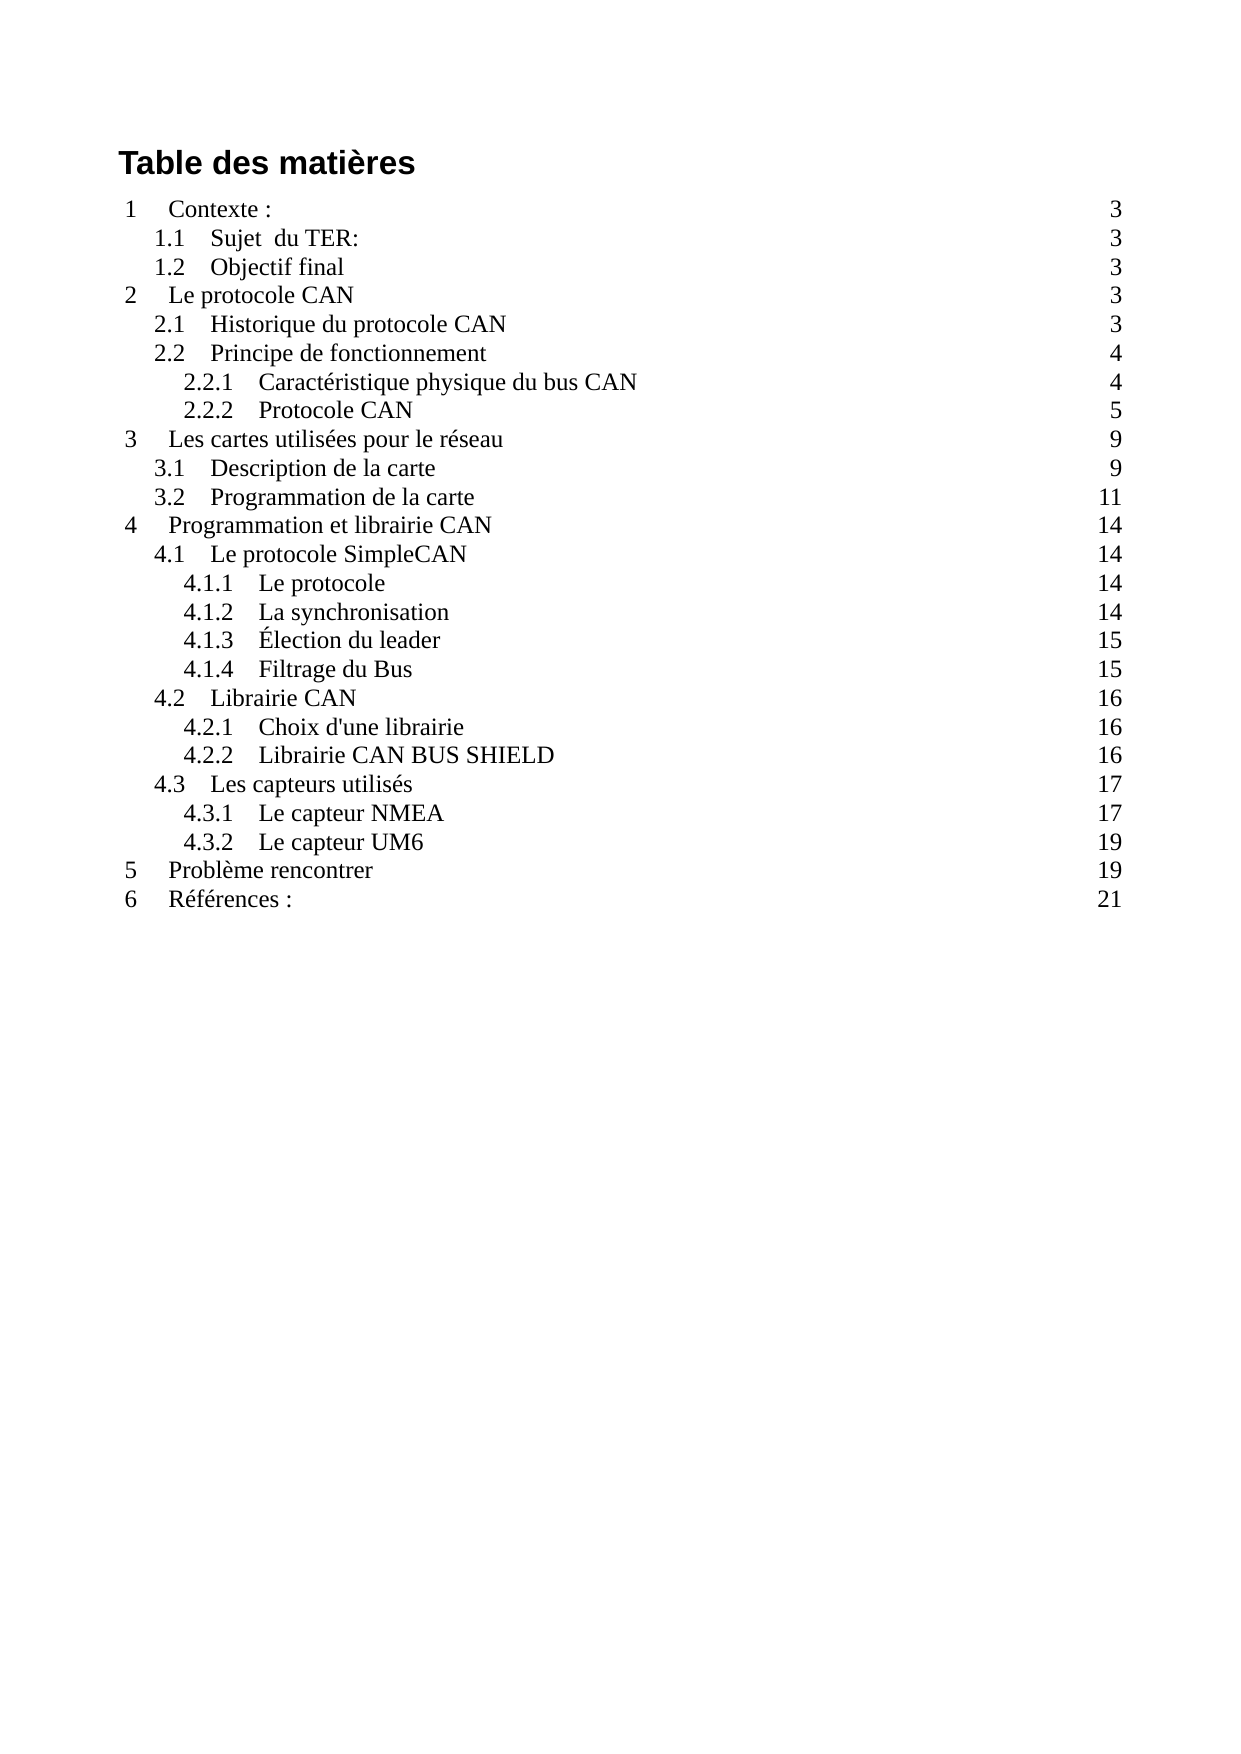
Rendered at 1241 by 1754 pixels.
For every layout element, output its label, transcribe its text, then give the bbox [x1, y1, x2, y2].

text 4.2 Librairie CAN 16 [148, 683, 1122, 712]
text 2.2.2 Protocole CAN 5 [177, 395, 1122, 424]
text 1 Contexte : 3 [118, 194, 1122, 223]
text 4.3 Les capteurs utilisés 17 [148, 769, 1122, 798]
text 4.1.1 Le protocole 14 [177, 568, 1122, 597]
subtitle Table des matières [118, 143, 1122, 182]
text 3.2 Programmation de la carte 11 [148, 482, 1122, 510]
text 2.2 Principe de fonctionnement 4 [148, 338, 1122, 367]
text 4.2.1 Choix d'une librairie 16 [177, 712, 1122, 740]
text 4.1.4 Filtrage du Bus 15 [177, 654, 1122, 683]
text 2.2.1 Caractéristique physique du bus CAN 4 [177, 367, 1122, 395]
text 4.1 Le protocole SimpleCAN 14 [148, 539, 1122, 568]
text 1.1 Sujet du TER: 3 [148, 223, 1122, 252]
text 3 Les cartes utilisées pour le réseau 9 [118, 424, 1122, 453]
text 4 Programmation et librairie CAN 14 [118, 510, 1122, 539]
text 1.2 Objectif final 3 [148, 252, 1122, 280]
text 4.1.2 La synchronisation 14 [177, 597, 1122, 625]
text 4.1.3 Élection du leader 15 [177, 625, 1122, 654]
text 3.1 Description de la carte 9 [148, 453, 1122, 482]
text 2.1 Historique du protocole CAN 3 [148, 309, 1122, 338]
text 4.3.1 Le capteur NMEA 17 [177, 798, 1122, 827]
text 4.3.2 Le capteur UM6 19 [177, 827, 1122, 855]
text 5 Problème rencontrer 19 [118, 855, 1122, 884]
text 2 Le protocole CAN 3 [118, 280, 1122, 309]
text 4.2.2 Librairie CAN BUS SHIELD 16 [177, 740, 1122, 769]
text 6 Références : 21 [118, 884, 1122, 913]
